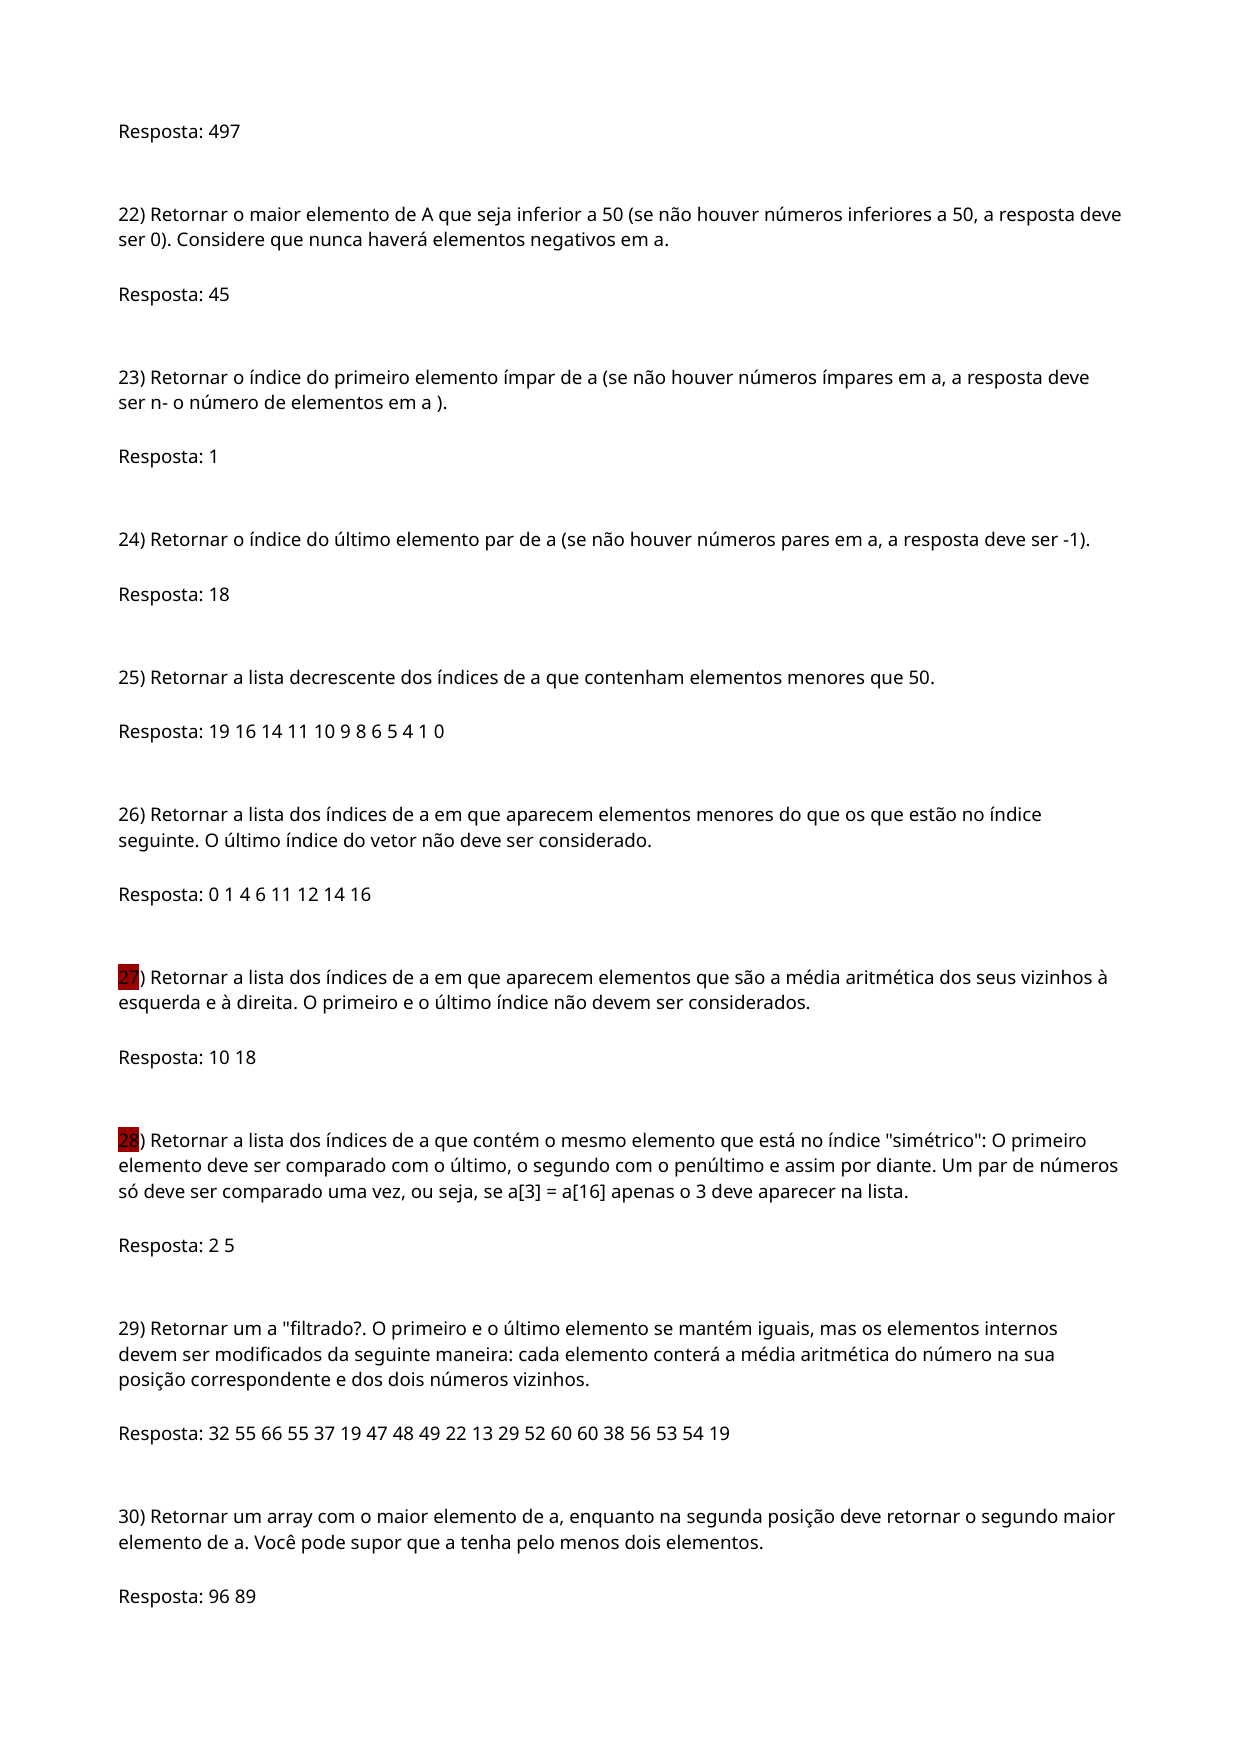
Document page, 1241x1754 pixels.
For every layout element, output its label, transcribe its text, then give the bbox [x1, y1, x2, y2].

text Resposta: 497 22) Retornar o maior elemento de A que seja inferior a 50 (se não houver números inferiores a 50, a resposta deve ser 0). Considere que nunca haverá elementos negativos em a. Resposta: 45 23) Retornar o índice do primeiro elemento ímpar de a (se não houver números ímpares em a, a resposta deve ser n- o número de elementos em a ). Resposta: 1 24) Retornar o índice do último elemento par de a (se não houver números pares em a, a resposta deve ser -1). Resposta: 18 25) Retornar a lista decrescente dos índices de a que contenham elementos menores que 50. Resposta: 19 16 14 11 10 9 8 6 5 4 1 0 26) Retornar a lista dos índices de a em que aparecem elementos menores do que os que estão no índice seguinte. O último índice do vetor não deve ser considerado. Resposta: 0 1 4 6 11 12 14 16 27) Retornar a lista dos índices de a em que aparecem elementos que são a média aritmética dos seus vizinhos à esquerda e à direita. O primeiro e o último índice não devem ser considerados. Resposta: 10 18 28) Retornar a lista dos índices de a que contém o mesmo elemento que está no índice "simétrico": O primeiro elemento deve ser comparado com o último, o segundo com o penúltimo e assim por diante. Um par de números só deve ser comparado uma vez, ou seja, se a[3] = a[16] apenas o 3 deve aparecer na lista. Resposta: 2 5 29) Retornar um a "filtrado?. O primeiro e o último elemento se mantém iguais, mas os elementos internos devem ser modificados da seguinte maneira: cada elemento conterá a média aritmética do número na sua posição correspondente e dos dois números vizinhos. Resposta: 32 55 66 55 37 19 47 48 49 22 13 29 52 60 60 38 56 53 54 19 30) Retornar um array com o maior elemento de a, enquanto na segunda posição deve retornar o segundo maior elemento de a. Você pode supor que a tenha pelo menos dois elementos. Resposta: 96 89 [118, 118, 1122, 1609]
